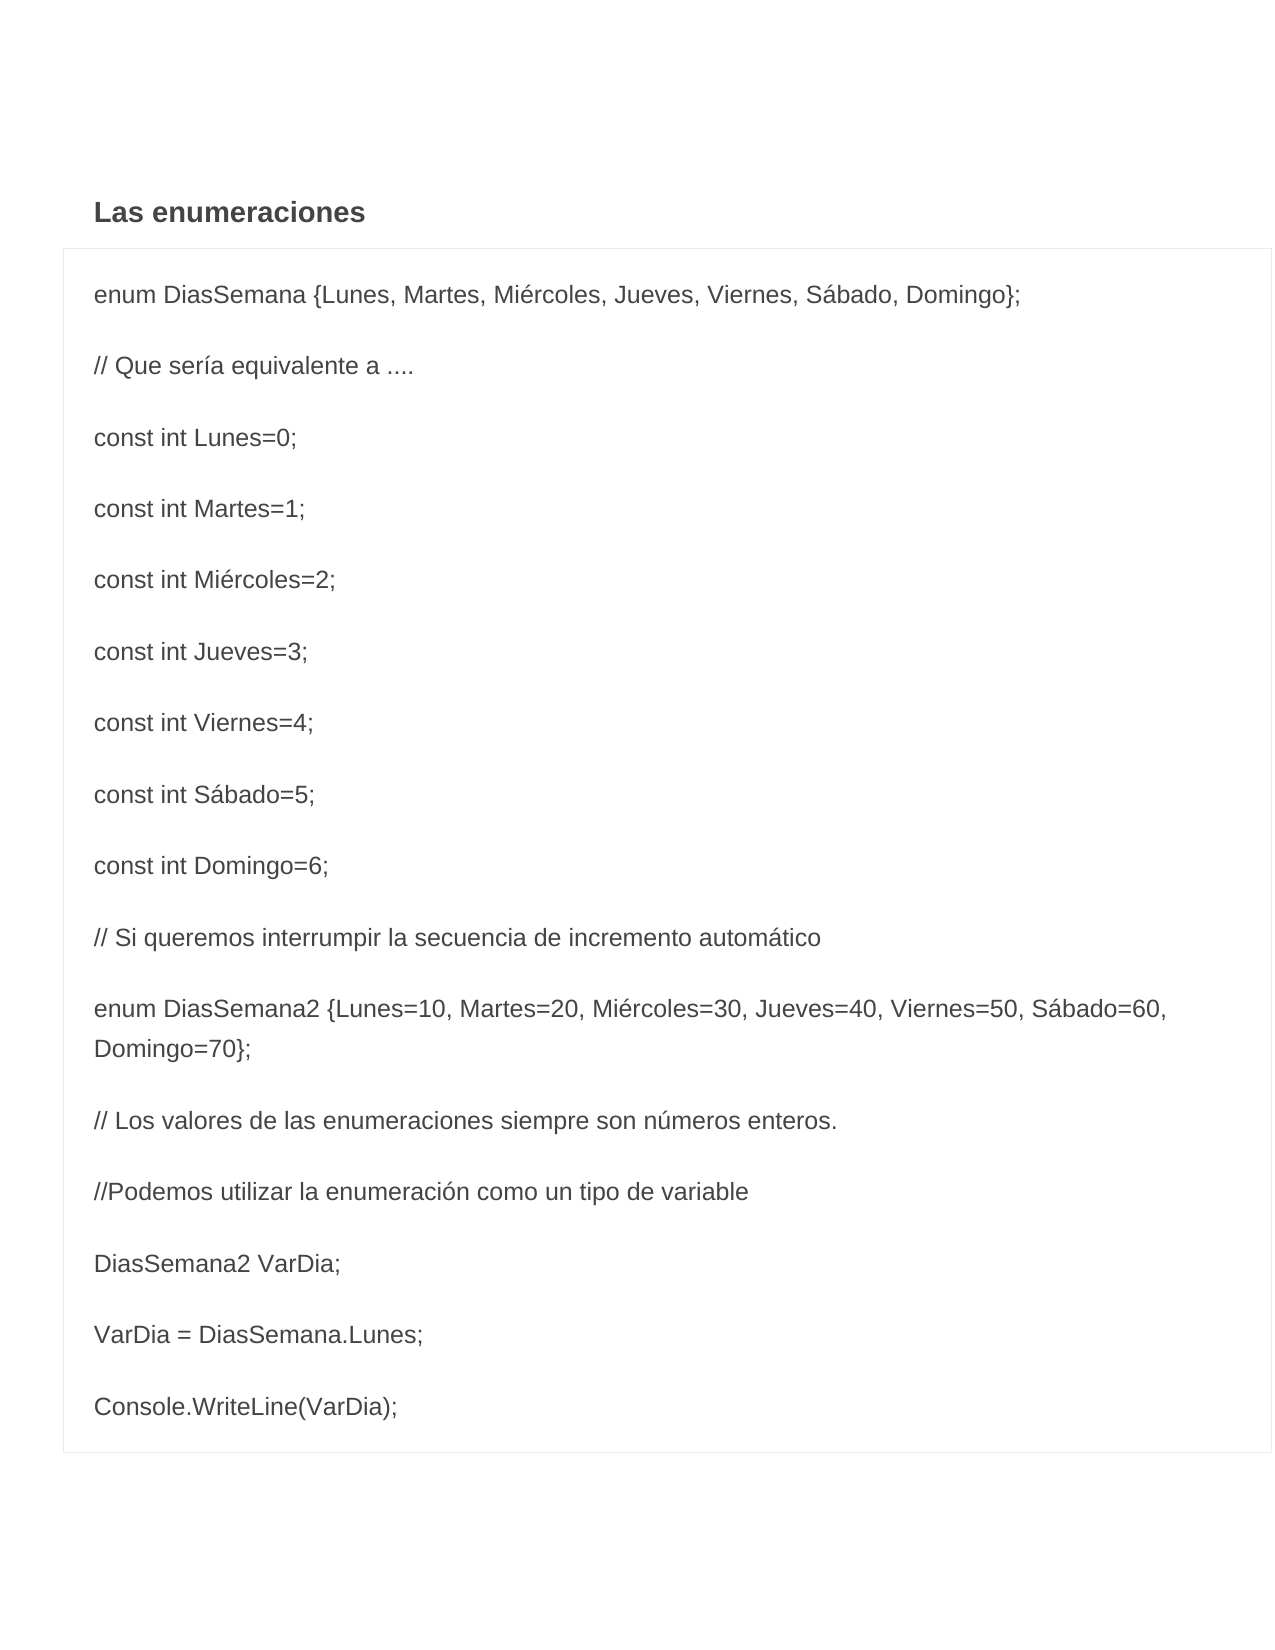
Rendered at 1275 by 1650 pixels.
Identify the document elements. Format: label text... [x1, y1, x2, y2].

text // Los valores de las enumeraciones siempre son números enteros. [64, 1074, 1271, 1134]
text Las enumeraciones [94, 194, 1239, 228]
text const int Sábado=5; [64, 748, 1271, 808]
text //Podemos utilizar la enumeración como un tipo de variable [64, 1146, 1271, 1206]
text VarDia = DiasSemana.Lunes; [64, 1289, 1271, 1349]
text const int Jueves=3; [64, 606, 1271, 666]
text // Que sería equivalente a .... [64, 320, 1271, 380]
text enum DiasSemana {Lunes, Martes, Miércoles, Jueves, Viernes, Sábado, Domingo}; [64, 249, 1271, 308]
text enum DiasSemana2 {Lunes=10, Martes=20, Miércoles=30, Jueves=40, Viernes=50, Sábado=60, Domingo=70}; [64, 963, 1271, 1063]
text // Si queremos interrumpir la secuencia de incremento automático [64, 891, 1271, 951]
text const int Miércoles=2; [64, 534, 1271, 594]
text const int Domingo=6; [64, 820, 1271, 880]
text const int Martes=1; [64, 463, 1271, 523]
text Console.WriteLine(VarDia); [64, 1360, 1271, 1452]
text const int Viernes=4; [64, 677, 1271, 737]
text DiasSemana2 VarDia; [64, 1217, 1271, 1277]
text const int Lunes=0; [64, 391, 1271, 451]
